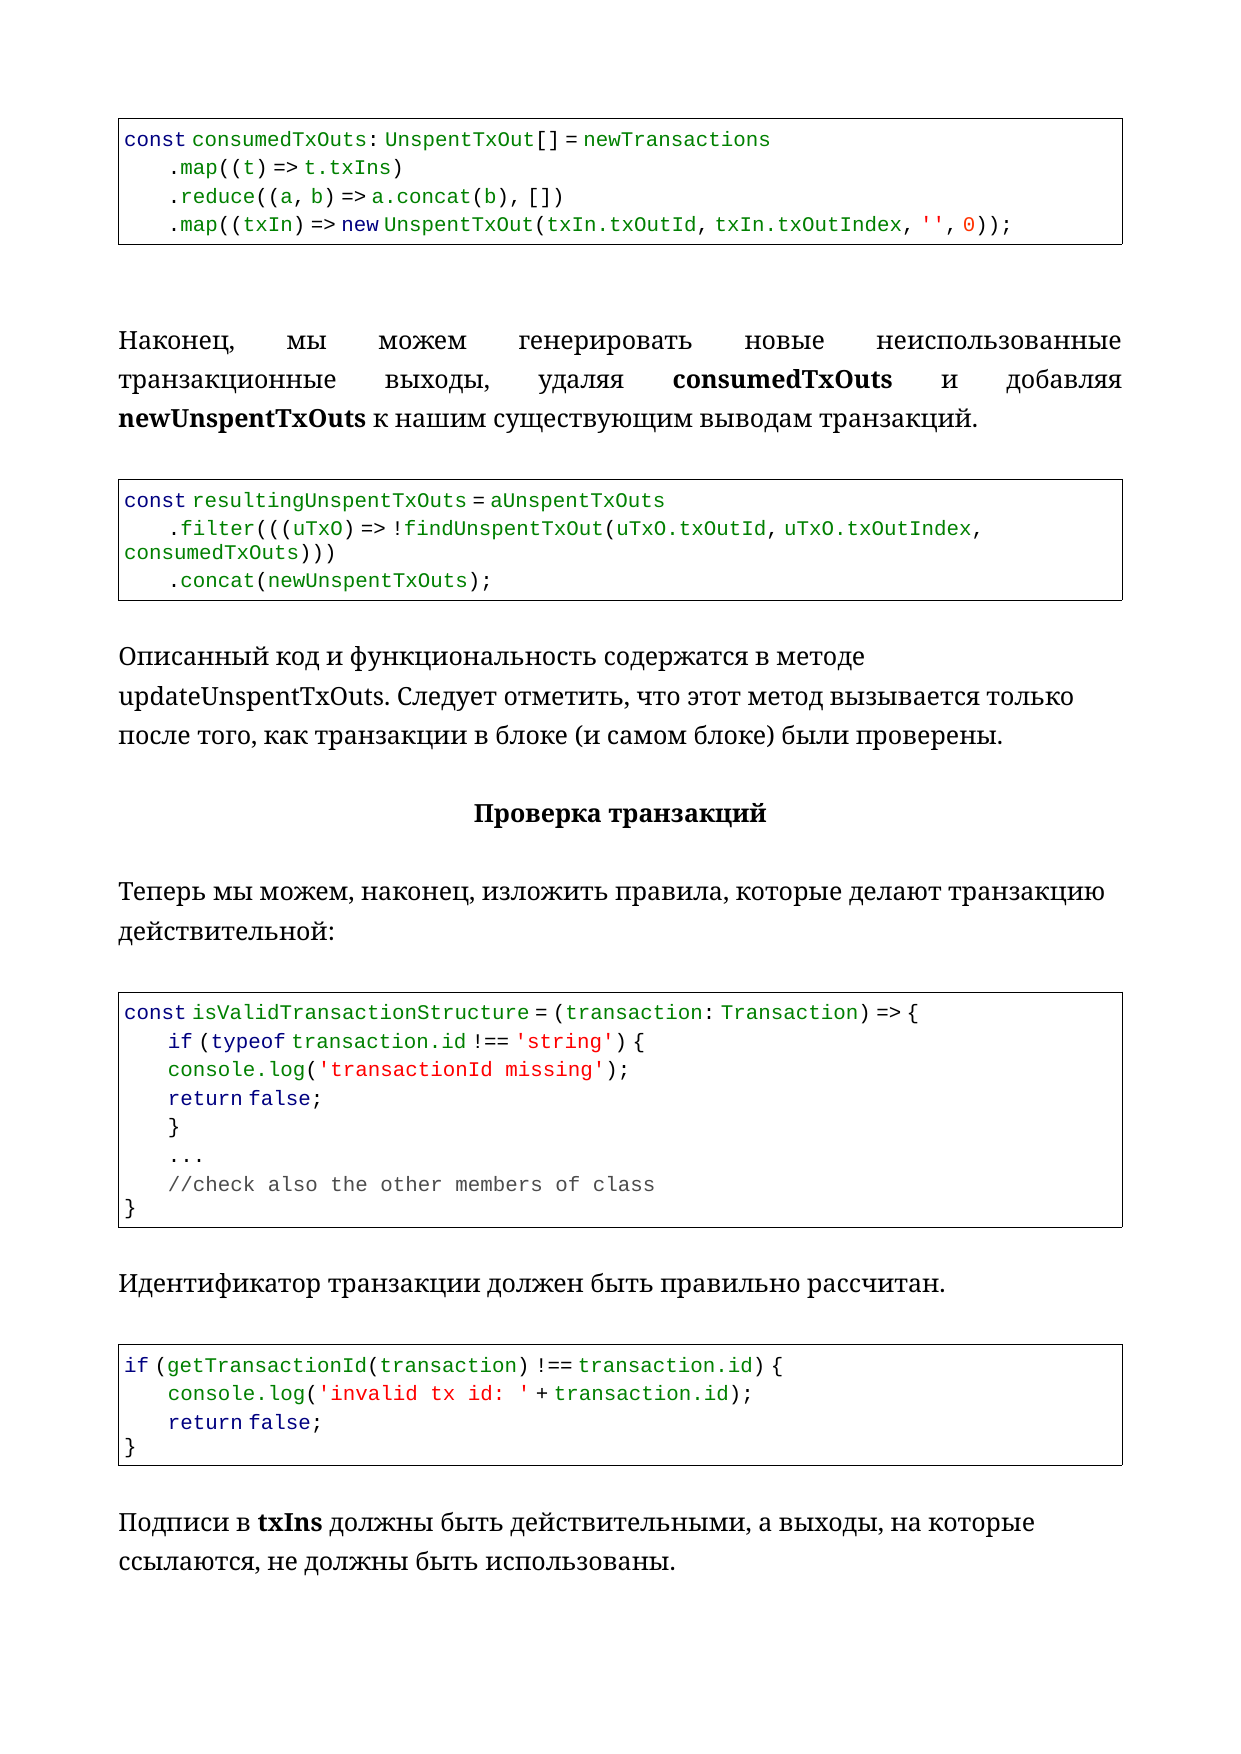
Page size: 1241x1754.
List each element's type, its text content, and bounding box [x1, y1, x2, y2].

text Теперь мы можем, наконец, изложить правила, которые делают транзакцию действительной: [118, 874, 1122, 947]
text Описанный код и функциональность содержатся в методе updateUnspentTxOuts. Следует отметить, что этот метод вызывается только после того, как транзакции в блоке (и самом блоке) были проверены. [118, 639, 1122, 751]
text Подписи в txIns должны быть действительными, а выходы, на которые ссылаются, не должны быть использованы. [118, 1504, 1122, 1577]
table_header const isValidTransactionStructure = (transaction: Transaction) => { if (typeof transaction.id !== 'string') { console.log('transactionId missing'); return false; } ... //check also the other members of class } [119, 993, 1122, 1227]
text Идентификатор транзакции должен быть правильно рассчитан. [118, 1266, 1122, 1300]
table_header const consumedTxOuts: UnspentTxOut[] = newTransactions .map((t) => t.txIns) .reduce((a, b) => a.concat(b), []) .map((txIn) => new UnspentTxOut(txIn.txOutId, txIn.txOutIndex, '', 0)); [119, 119, 1122, 244]
text Наконец, мы можем генерировать новые неиспользованные транзакционные выходы, удаляя consumedTxOuts и добавляя newUnspentTxOuts к нашим существующим выводам транзакций. [118, 322, 1122, 435]
table_header if (getTransactionId(transaction) !== transaction.id) { console.log('invalid tx id: ' + transaction.id); return false; } [119, 1345, 1122, 1465]
table_header const resultingUnspentTxOuts = aUnspentTxOuts .filter(((uTxO) => !findUnspentTxOut(uTxO.txOutId, uTxO.txOutIndex, consumedTxOuts))) .concat(newUnspentTxOuts); [119, 480, 1122, 600]
text Проверка транзакций [118, 796, 1122, 830]
